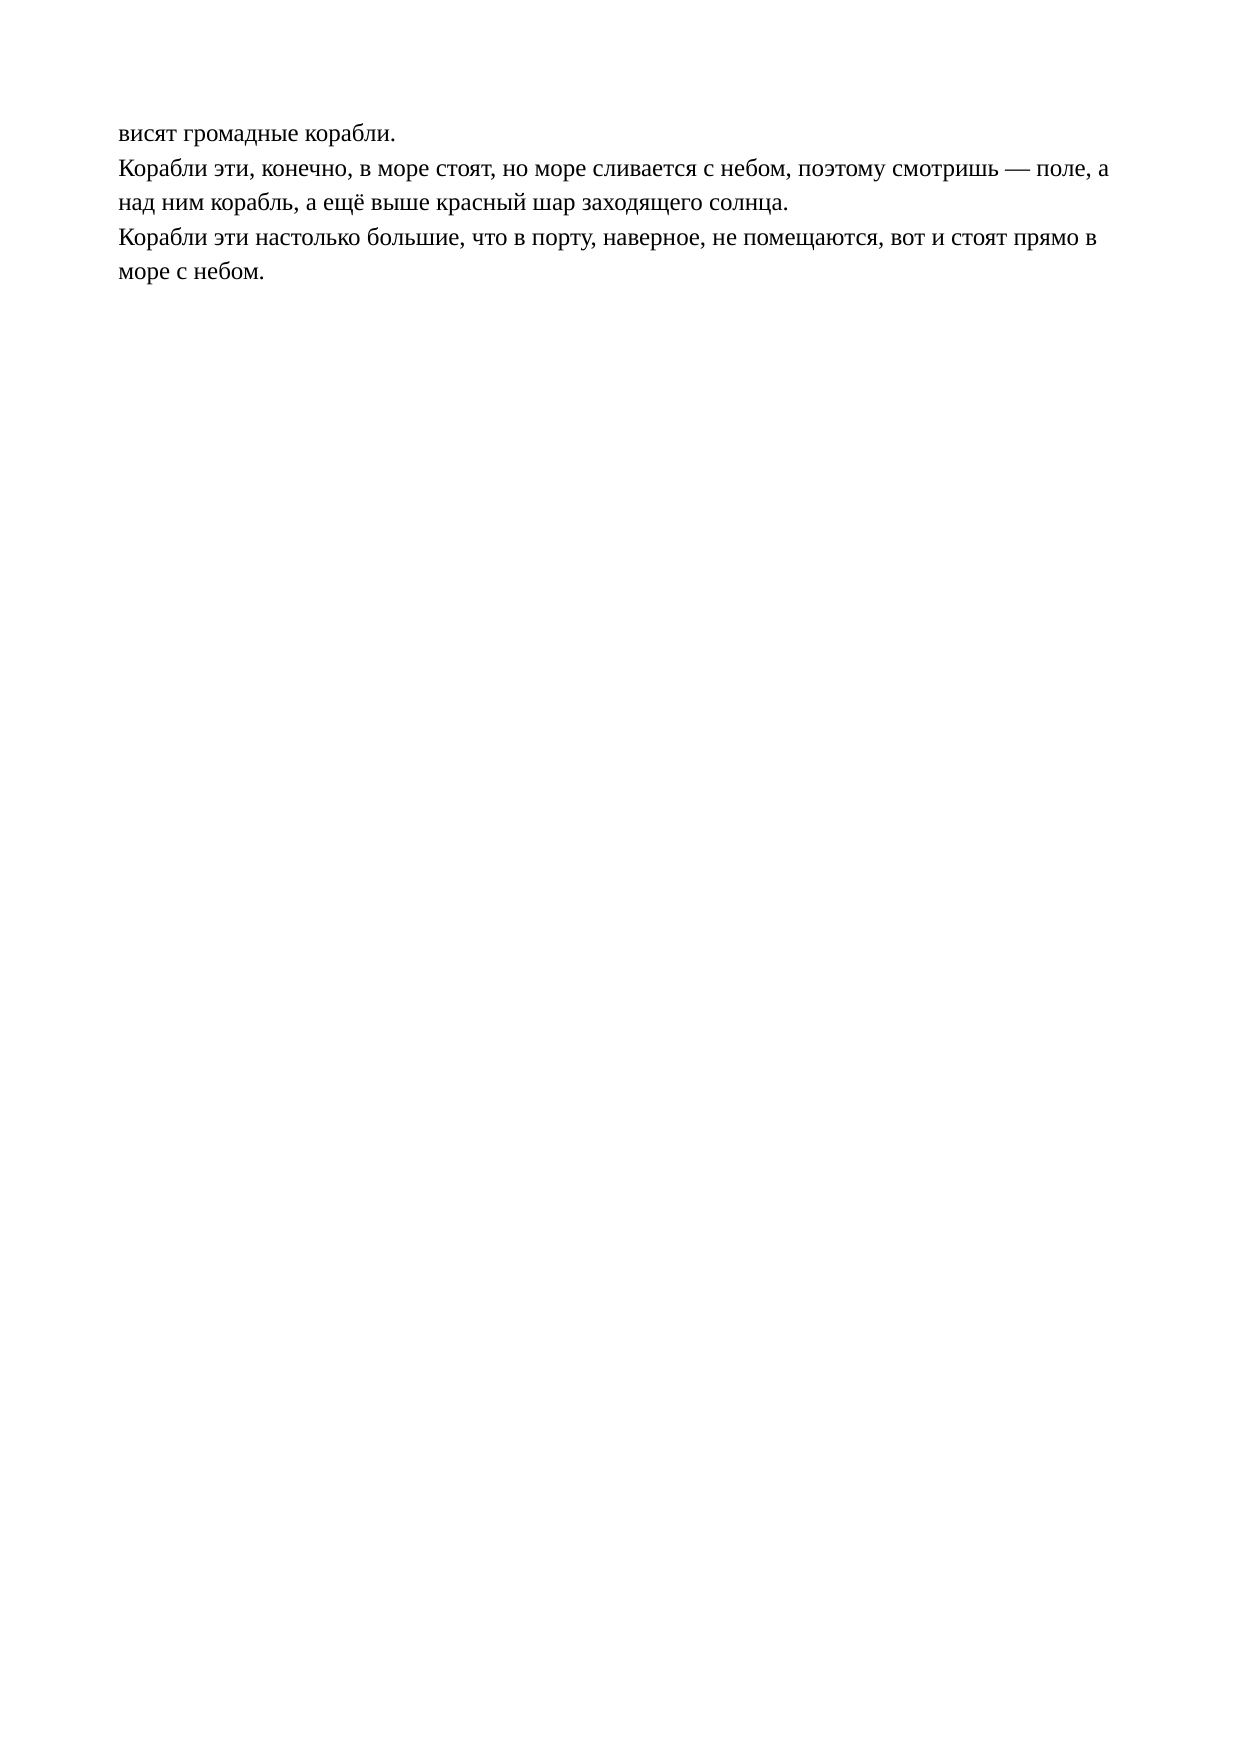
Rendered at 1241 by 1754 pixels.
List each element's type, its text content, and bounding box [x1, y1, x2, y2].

text Корабли эти, конечно, в море стоят, но море сливается с небом, поэтому смотришь — поле, а над ним корабль, а ещё выше красный шар заходящего солнца. [118, 153, 1122, 216]
text Корабли эти настолько большие, что в порту, наверное, не помещаются, вот и стоят прямо в море с небом. [118, 222, 1122, 285]
text висят громадные корабли. [118, 118, 1122, 147]
